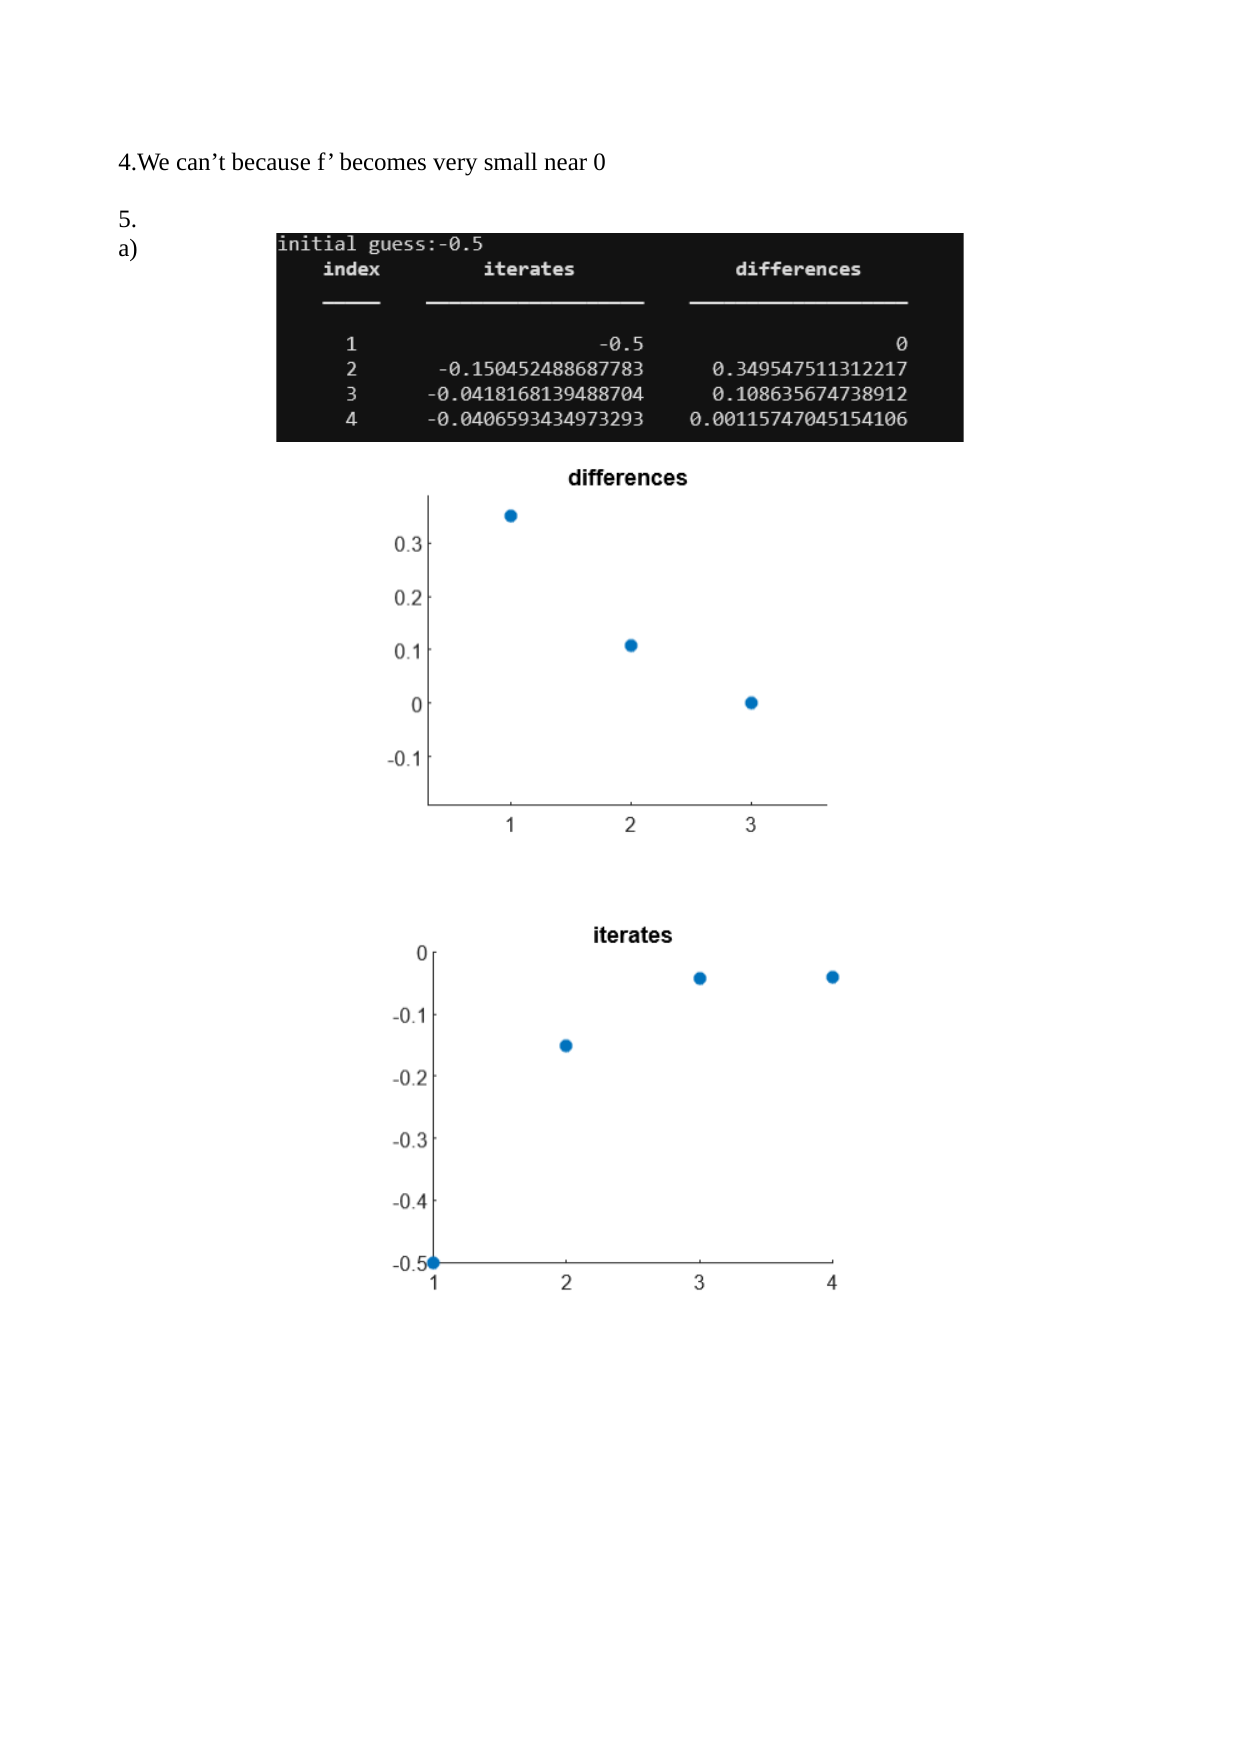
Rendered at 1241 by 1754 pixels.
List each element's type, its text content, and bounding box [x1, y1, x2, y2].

text [964, 233, 1122, 262]
picture [370, 463, 870, 842]
picture [374, 923, 866, 1291]
picture [276, 233, 964, 442]
text 5. [118, 204, 1122, 233]
text a) [118, 233, 276, 262]
text 4.We can’t because f’ becomes very small near 0 [118, 147, 1122, 176]
